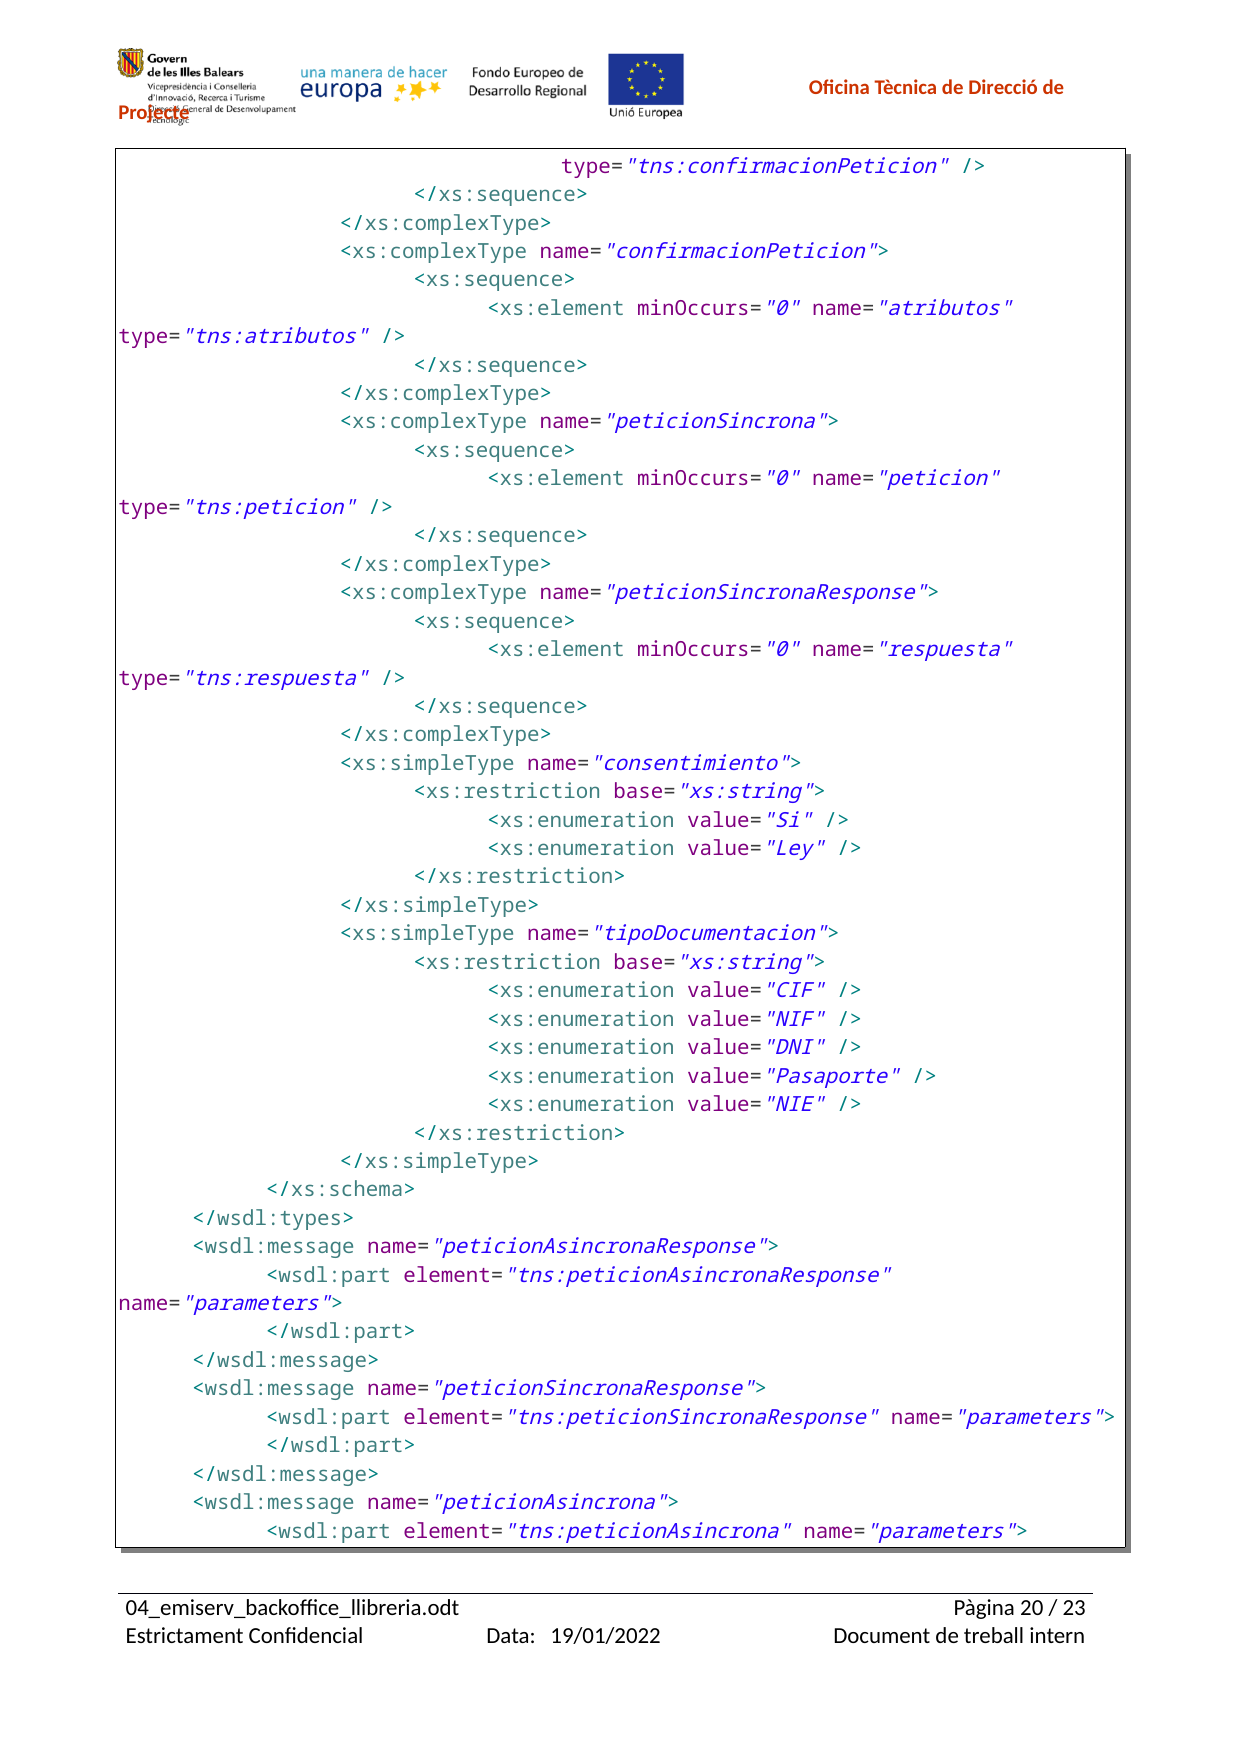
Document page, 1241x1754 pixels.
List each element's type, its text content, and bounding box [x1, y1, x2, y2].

text </xs:simpleType> [118, 1146, 1122, 1174]
text </xs:sequence> [118, 179, 1122, 208]
text <xs:enumeration value="CIF" /> [118, 975, 1122, 1004]
text <xs:simpleType name="consentimiento"> [118, 748, 1122, 776]
text </xs:sequence> [118, 520, 1122, 549]
text <wsdl:message name="peticionAsincrona"> [118, 1487, 1122, 1513]
text <xs:enumeration value="DNI" /> [118, 1032, 1122, 1061]
text <xs:enumeration value="NIF" /> [118, 1004, 1122, 1032]
text <wsdl:message name="peticionAsincronaResponse"> [118, 1231, 1122, 1260]
text </xs:sequence> [118, 691, 1122, 719]
text </wsdl:part> [118, 1317, 1122, 1345]
text <xs:element minOccurs="0" name="respuesta" type="tns:respuesta" /> [118, 634, 1122, 691]
text <xs:complexType name="confirmacionPeticion"> [118, 236, 1122, 264]
text <xs:sequence> [118, 435, 1122, 463]
text <xs:element minOccurs="0" name="atributos" type="tns:atributos" /> [118, 293, 1122, 350]
text </xs:complexType> [118, 549, 1122, 577]
text <xs:element minOccurs="0" name="peticion" type="tns:peticion" /> [118, 463, 1122, 520]
text <xs:enumeration value="Ley" /> [118, 833, 1122, 862]
text <wsdl:message name="peticionSincronaResponse"> [118, 1373, 1122, 1402]
text <xs:sequence> [118, 264, 1122, 293]
text <xs:enumeration value="NIE" /> [118, 1089, 1122, 1118]
text <xs:complexType name="peticionSincronaResponse"> [118, 577, 1122, 606]
text </xs:complexType> [118, 719, 1122, 748]
text <wsdl:part element="tns:peticionAsincronaResponse" name="parameters"> [118, 1260, 1122, 1317]
text <xs:simpleType name="tipoDocumentacion"> [118, 918, 1122, 947]
text type="tns:confirmacionPeticion" /> [116, 149, 1125, 179]
text </xs:complexType> [118, 208, 1122, 236]
text <xs:enumeration value="Pasaporte" /> [118, 1061, 1122, 1089]
text </wsdl:message> [118, 1459, 1122, 1487]
text <xs:enumeration value="Si" /> [118, 805, 1122, 833]
text </xs:simpleType> [118, 890, 1122, 918]
text <xs:complexType name="peticionSincrona"> [118, 407, 1122, 435]
text </wsdl:part> [118, 1430, 1122, 1459]
text <wsdl:part element="tns:peticionAsincrona" name="parameters"> [116, 1513, 1125, 1547]
text </xs:restriction> [118, 1118, 1122, 1146]
text <wsdl:part element="tns:peticionSincronaResponse" name="parameters"> [118, 1402, 1122, 1430]
text </wsdl:types> [118, 1203, 1122, 1231]
text </xs:restriction> [118, 862, 1122, 890]
text <xs:restriction base="xs:string"> [118, 947, 1122, 975]
text </wsdl:message> [118, 1345, 1122, 1373]
text <xs:sequence> [118, 606, 1122, 634]
text </xs:complexType> [118, 378, 1122, 407]
text <xs:restriction base="xs:string"> [118, 776, 1122, 805]
text </xs:sequence> [118, 350, 1122, 378]
picture [117, 48, 685, 126]
text </xs:schema> [118, 1174, 1122, 1203]
